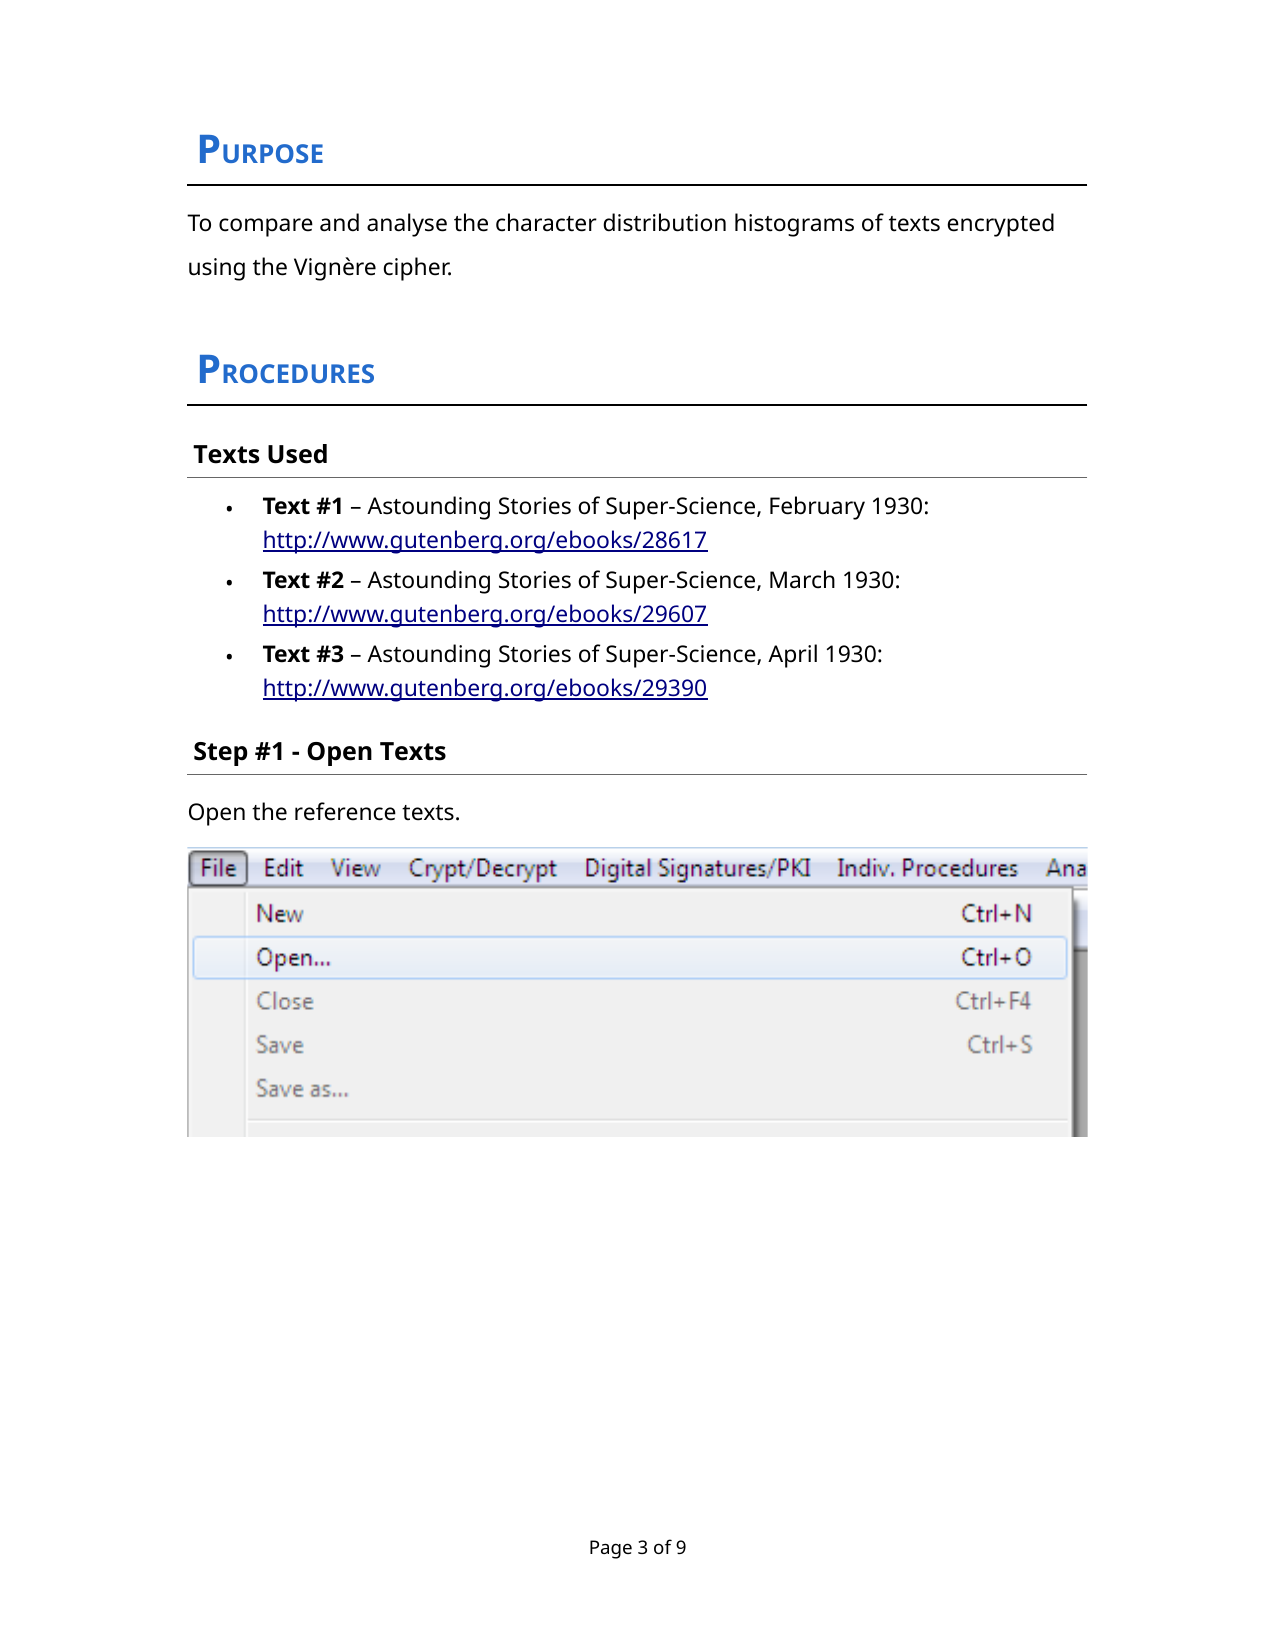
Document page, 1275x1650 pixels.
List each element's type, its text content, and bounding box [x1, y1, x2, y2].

text Open the reference texts. [187, 796, 1087, 827]
subtitle Procedures [187, 332, 1087, 404]
subtitle Step #1 - Open Texts [187, 728, 1087, 774]
text To compare and analyse the character distribution histograms of texts encrypted using the Vignère cipher. [187, 207, 1087, 282]
subtitle Texts Used [187, 431, 1087, 477]
picture [187, 847, 1088, 1137]
list Text #3 – Astounding Stories of Super-Science, April 1930: http://www.gutenberg.org/ebooks/29390 [225, 638, 1087, 703]
list Text #2 – Astounding Stories of Super-Science, March 1930: http://www.gutenberg.org/ebooks/29607 [225, 564, 1087, 629]
list Text #1 – Astounding Stories of Super-Science, February 1930: http://www.gutenberg.org/ebooks/28617 [225, 490, 1087, 555]
subtitle Purpose [187, 112, 1087, 184]
